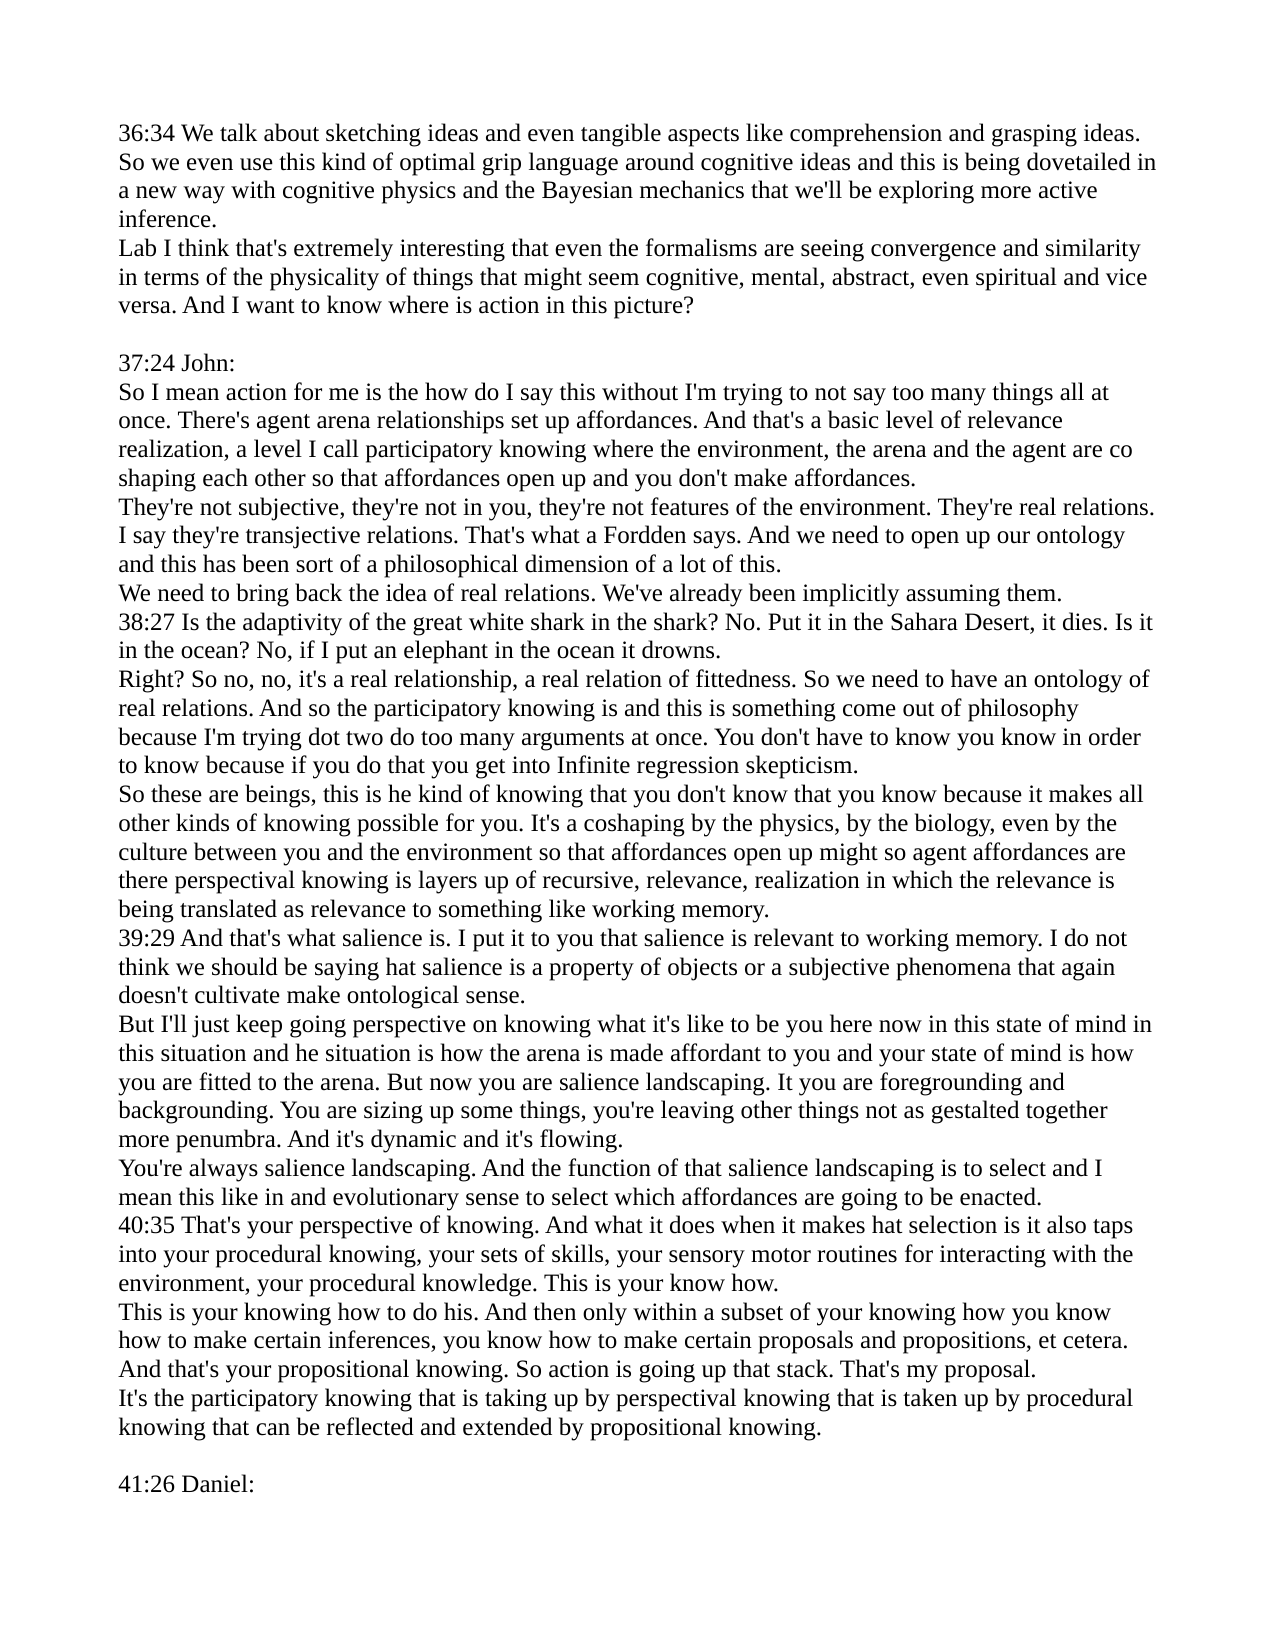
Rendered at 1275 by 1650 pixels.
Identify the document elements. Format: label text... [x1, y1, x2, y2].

text 39:29 And that's what salience is. I put it to you that salience is relevant to working memory. I do not think we should be saying hat salience is a property of objects or a subjective phenomena that again doesn't cultivate make ontological sense. [118, 923, 1157, 1009]
text So I mean action for me is the how do I say this without I'm trying to not say too many things all at once. There's agent arena relationships set up affordances. And that's a basic level of relevance realization, a level I call participatory knowing where the environment, the arena and the agent are co shaping each other so that affordances open up and you don't make affordances. [118, 377, 1157, 492]
text 36:34 We talk about sketching ideas and even tangible aspects like comprehension and grasping ideas. So we even use this kind of optimal grip language around cognitive ideas and this is being dovetailed in a new way with cognitive physics and the Bayesian mechanics that we'll be exploring more active inference. [118, 118, 1157, 233]
text This is your knowing how to do his. And then only within a subset of your knowing how you know how to make certain inferences, you know how to make certain proposals and propositions, et cetera. And that's your propositional knowing. So action is going up that stack. That's my proposal. [118, 1297, 1157, 1383]
text So these are beings, this is he kind of knowing that you don't know that you know because it makes all other kinds of knowing possible for you. It's a coshaping by the physics, by the biology, even by the culture between you and the environment so that affordances open up might so agent affordances are there perspectival knowing is layers up of recursive, relevance, realization in which the relevance is being translated as relevance to something like working memory. [118, 779, 1157, 923]
text 40:35 That's your perspective of knowing. And what it does when it makes hat selection is it also taps into your procedural knowing, your sets of skills, your sensory motor routines for interacting with the environment, your procedural knowledge. This is your know how. [118, 1211, 1157, 1297]
text They're not subjective, they're not in you, they're not features of the environment. They're real relations. I say they're transjective relations. That's what a Fordden says. And we need to open up our ontology and this has been sort of a philosophical dimension of a lot of this. [118, 492, 1157, 578]
text 38:27 Is the adaptivity of the great white shark in the shark? No. Put it in the Sahara Desert, it dies. Is it in the ocean? No, if I put an elephant in the ocean it drowns. [118, 607, 1157, 664]
text You're always salience landscaping. And the function of that salience landscaping is to select and I mean this like in and evolutionary sense to select which affordances are going to be enacted. [118, 1153, 1157, 1211]
text Lab I think that's extremely interesting that even the formalisms are seeing convergence and similarity in terms of the physicality of things that might seem cognitive, mental, abstract, even spiritual and vice versa. And I want to know where is action in this picture? [118, 233, 1157, 319]
text 37:24 John: [118, 348, 1157, 377]
text But I'll just keep going perspective on knowing what it's like to be you here now in this state of mind in this situation and he situation is how the arena is made affordant to you and your state of mind is how you are fitted to the arena. But now you are salience landscaping. It you are foregrounding and backgrounding. You are sizing up some things, you're leaving other things not as gestalted together more penumbra. And it's dynamic and it's flowing. [118, 1009, 1157, 1153]
text We need to bring back the idea of real relations. We've already been implicitly assuming them. [118, 578, 1157, 607]
text Right? So no, no, it's a real relationship, a real relation of fittedness. So we need to have an ontology of real relations. And so the participatory knowing is and this is something come out of philosophy because I'm trying dot two do too many arguments at once. You don't have to know you know in order to know because if you do that you get into Infinite regression skepticism. [118, 664, 1157, 779]
text 41:26 Daniel: [118, 1469, 1157, 1498]
text It's the participatory knowing that is taking up by perspectival knowing that is taken up by procedural knowing that can be reflected and extended by propositional knowing. [118, 1383, 1157, 1441]
